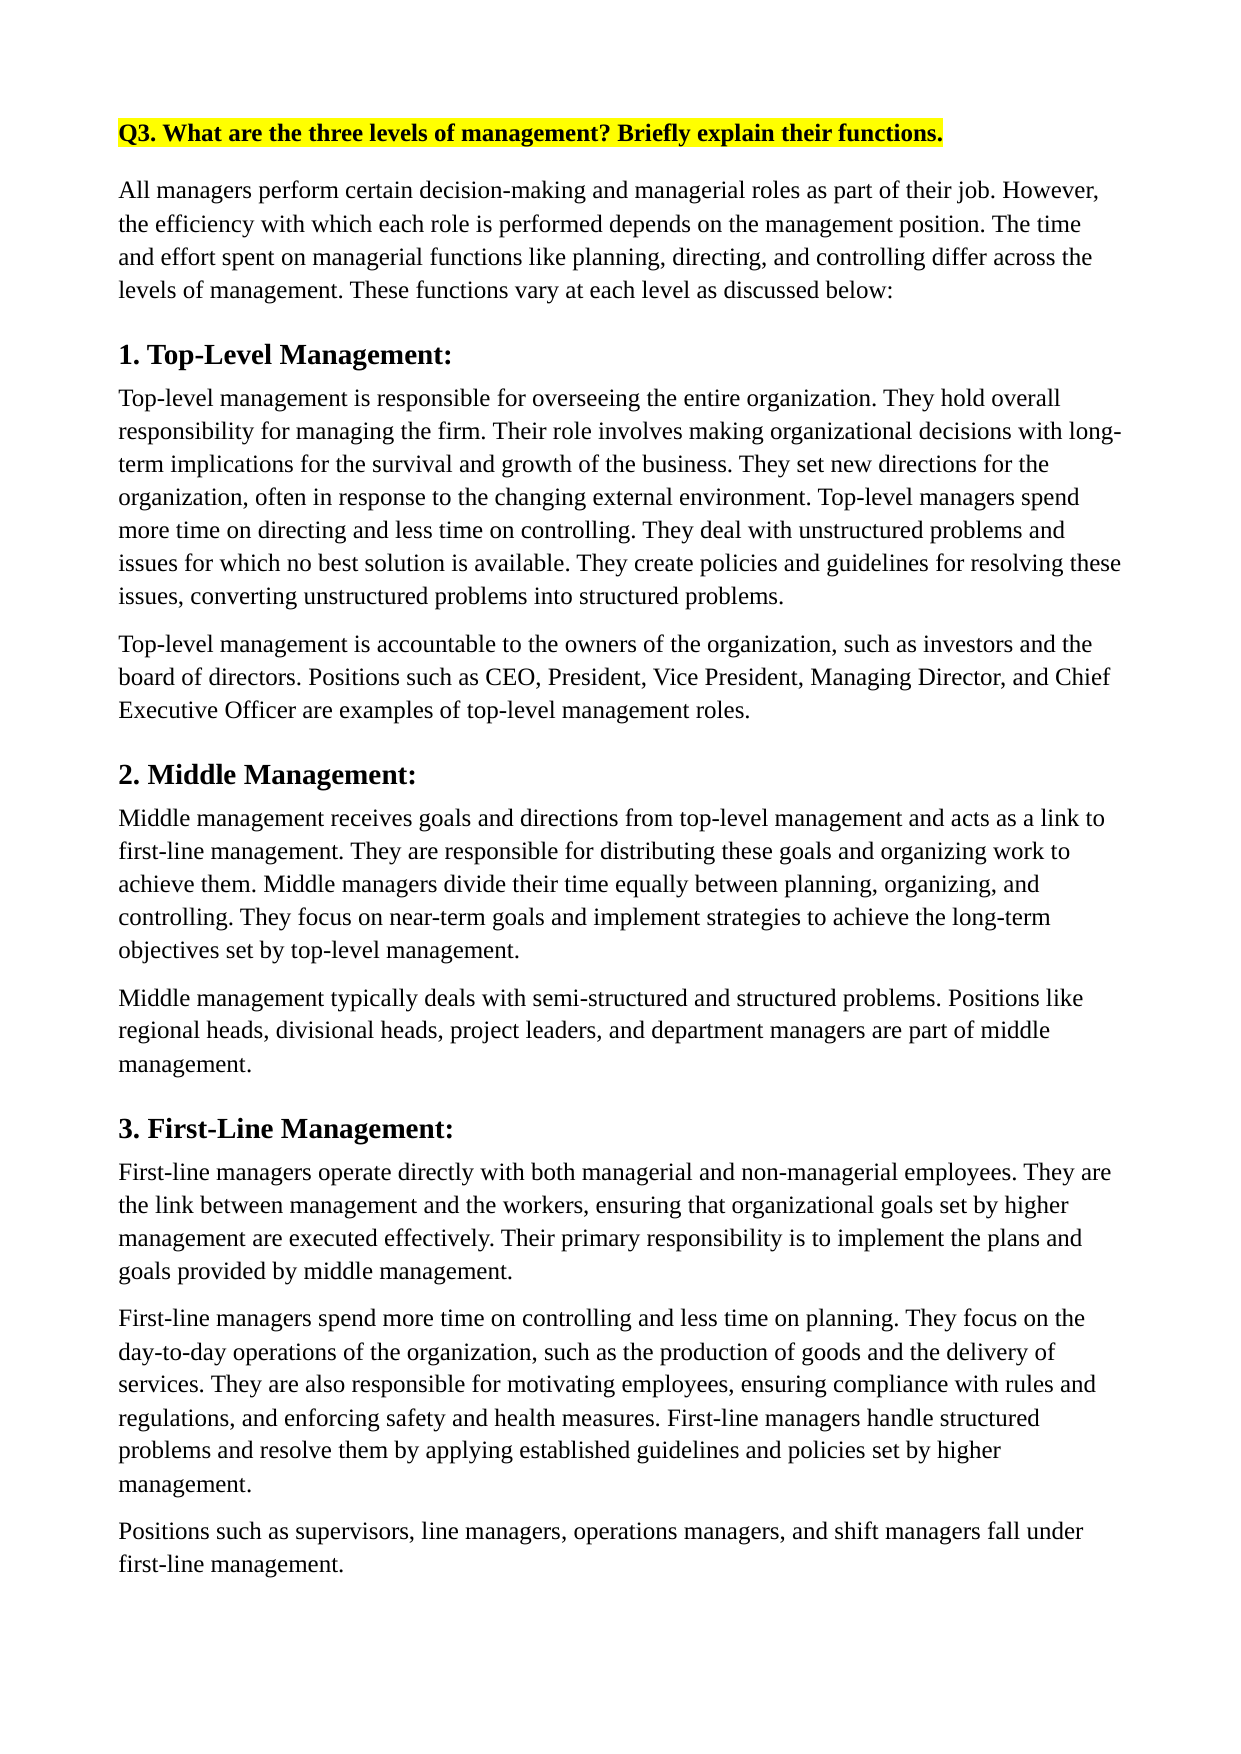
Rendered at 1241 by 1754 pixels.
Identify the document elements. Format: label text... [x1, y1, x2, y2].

text First-line managers spend more time on controlling and less time on planning. They focus on the day-to-day operations of the organization, such as the production of goods and the delivery of services. They are also responsible for motivating employees, ensuring compliance with rules and regulations, and enforcing safety and health measures. First-line managers handle structured problems and resolve them by applying established guidelines and policies set by higher management. [118, 1303, 1122, 1497]
text Top-level management is accountable to the owners of the organization, such as investors and the board of directors. Positions such as CEO, President, Vice President, Managing Director, and Chief Executive Officer are examples of top-level management roles. [118, 629, 1122, 723]
text Middle management receives goals and directions from top-level management and acts as a link to first-line management. They are responsible for distributing these goals and organizing work to achieve them. Middle managers divide their time equally between planning, organizing, and controlling. They focus on near-term goals and implement strategies to achieve the long-term objectives set by top-level management. [118, 803, 1122, 964]
text Middle management typically deals with semi-structured and structured problems. Positions like regional heads, divisional heads, project leaders, and department managers are part of middle management. [118, 983, 1122, 1077]
subtitle 1. Top-Level Management: [118, 337, 1122, 370]
subtitle 2. Middle Management: [118, 757, 1122, 790]
text First-line managers operate directly with both managerial and non-managerial employees. They are the link between management and the workers, ensuring that organizational goals set by higher management are executed effectively. Their primary responsibility is to implement the plans and goals provided by middle management. [118, 1157, 1122, 1285]
text Q3. What are the three levels of management? Briefly explain their functions. [118, 118, 1122, 147]
subtitle 3. First-Line Management: [118, 1111, 1122, 1144]
text Top-level management is responsible for overseeing the entire organization. They hold overall responsibility for managing the firm. Their role involves making organizational decisions with long-term implications for the survival and growth of the business. They set new directions for the organization, often in response to the changing external environment. Top-level managers spend more time on directing and less time on controlling. They deal with unstructured problems and issues for which no best solution is available. They create policies and guidelines for resolving these issues, converting unstructured problems into structured problems. [118, 383, 1122, 610]
text Positions such as supervisors, line managers, operations managers, and shift managers fall under first-line management. [118, 1516, 1122, 1578]
text All managers perform certain decision-making and managerial roles as part of their job. However, the efficiency with which each role is performed depends on the management position. The time and effort spent on managerial functions like planning, directing, and controlling differ across the levels of management. These functions vary at each level as discussed below: [118, 176, 1122, 303]
